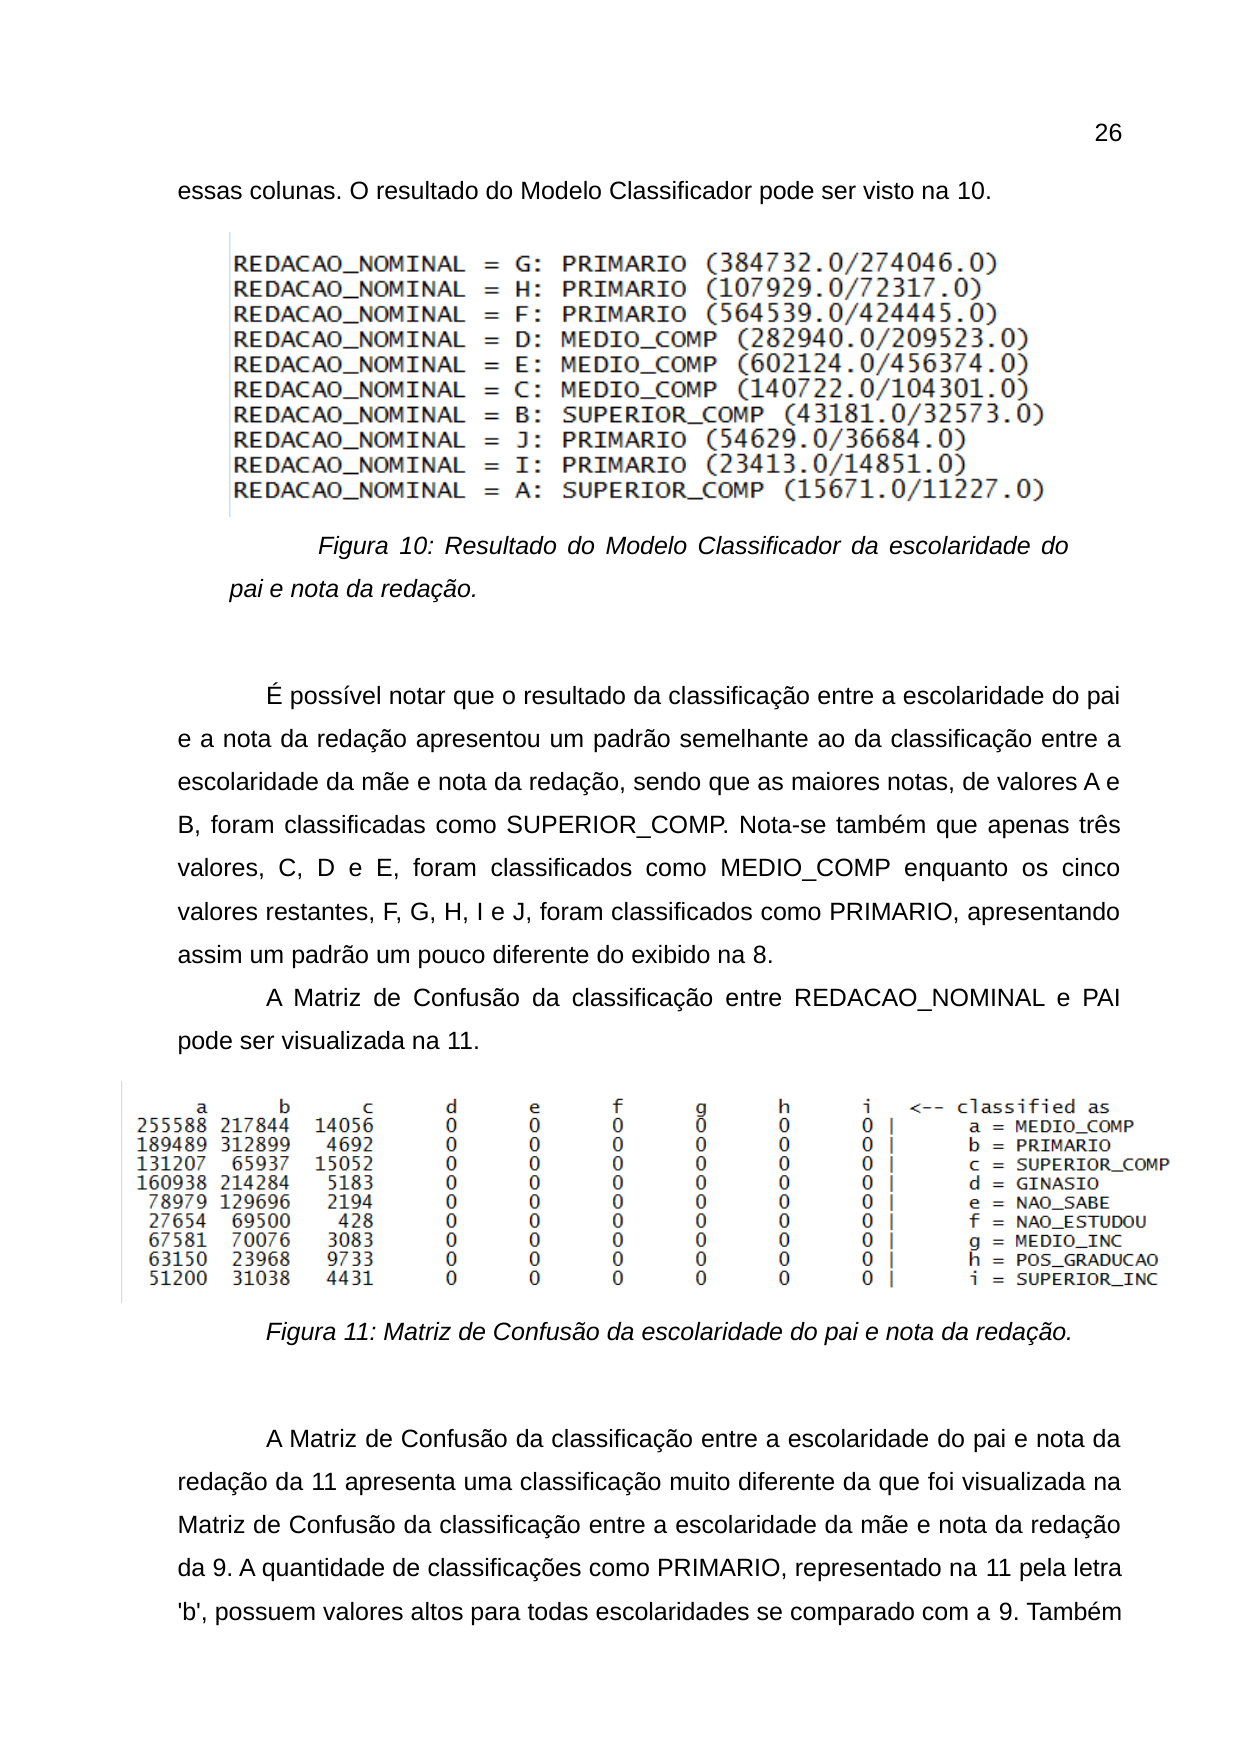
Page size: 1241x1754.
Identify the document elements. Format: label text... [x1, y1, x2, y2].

picture [229, 232, 1070, 517]
text Figura 10: Resultado do Modelo Classificador da escolaridade do pai e nota da redação. [229, 517, 1070, 603]
picture [121, 1081, 1178, 1303]
text A Matriz de Confusão da classificação entre REDACAO_NOMINAL e PAI pode ser visualizada na Figura 11. [177, 983, 1122, 1055]
text Aplicou-se então o algoritmo para as colunas REDACAO_NOMINAL e PAI para verificar se o padrão encontrado no resultado anterior também se aplica a essas colunas. O resultado do Modelo Classificador pode ser visto na Figura 10. [177, 176, 1122, 205]
text É possível notar que o resultado da classificação entre a escolaridade do pai e a nota da redação apresentou um padrão semelhante ao da classificação entre a escolaridade da mãe e nota da redação, sendo que as maiores notas, de valores A e B, foram classificadas como SUPERIOR_COMP. Nota-se também que apenas três valores, C, D e E, foram classificados como MEDIO_COMP enquanto os cinco valores restantes, F, G, H, I e J, foram classificados como PRIMARIO, apresentando assim um padrão um pouco diferente do exibido na Figura 8. [177, 681, 1122, 968]
text Figura 11: Matriz de Confusão da escolaridade do pai e nota da redação. [177, 1303, 1122, 1346]
text A Matriz de Confusão da classificação entre a escolaridade do pai e nota da redação da Figura 11 apresenta uma classificação muito diferente da que foi visualizada na Matriz de Confusão da classificação entre a escolaridade da mãe e nota da redação da Figura 9. A quantidade de classificações como PRIMARIO, representado na Figura 11 pela letra 'b', possuem valores altos para todas escolaridades se comparado com a Figura 9. Também pode-se verificar que os valores classificados como MEDIO_COMP, representado pela letra 'a', e PRIMARIO, representado pela letra 'b', são muito próximos e em várias linhas da Figura 11 a quantidade de classificações como PRIMARIO, representado por 'b', superam a quantidade de classificações como MEDIO_COMP, representado por 'a', sendo o caso das linhas 'b', 'd', 'e', 'f' e 'g'. Mas ainda assim é possível verificar um desempenho superior para escolaridades mais elevadas como POS_GRADUACAO, SUPERIOR_INC, SUPERIOR_COMP e MEDIO_COMP se comparado com as escolaridades NAO_ESTUDOU, PRIMARIO, GINASIO, MEDIO_INC e NAO_SABE. [177, 1424, 1122, 1625]
